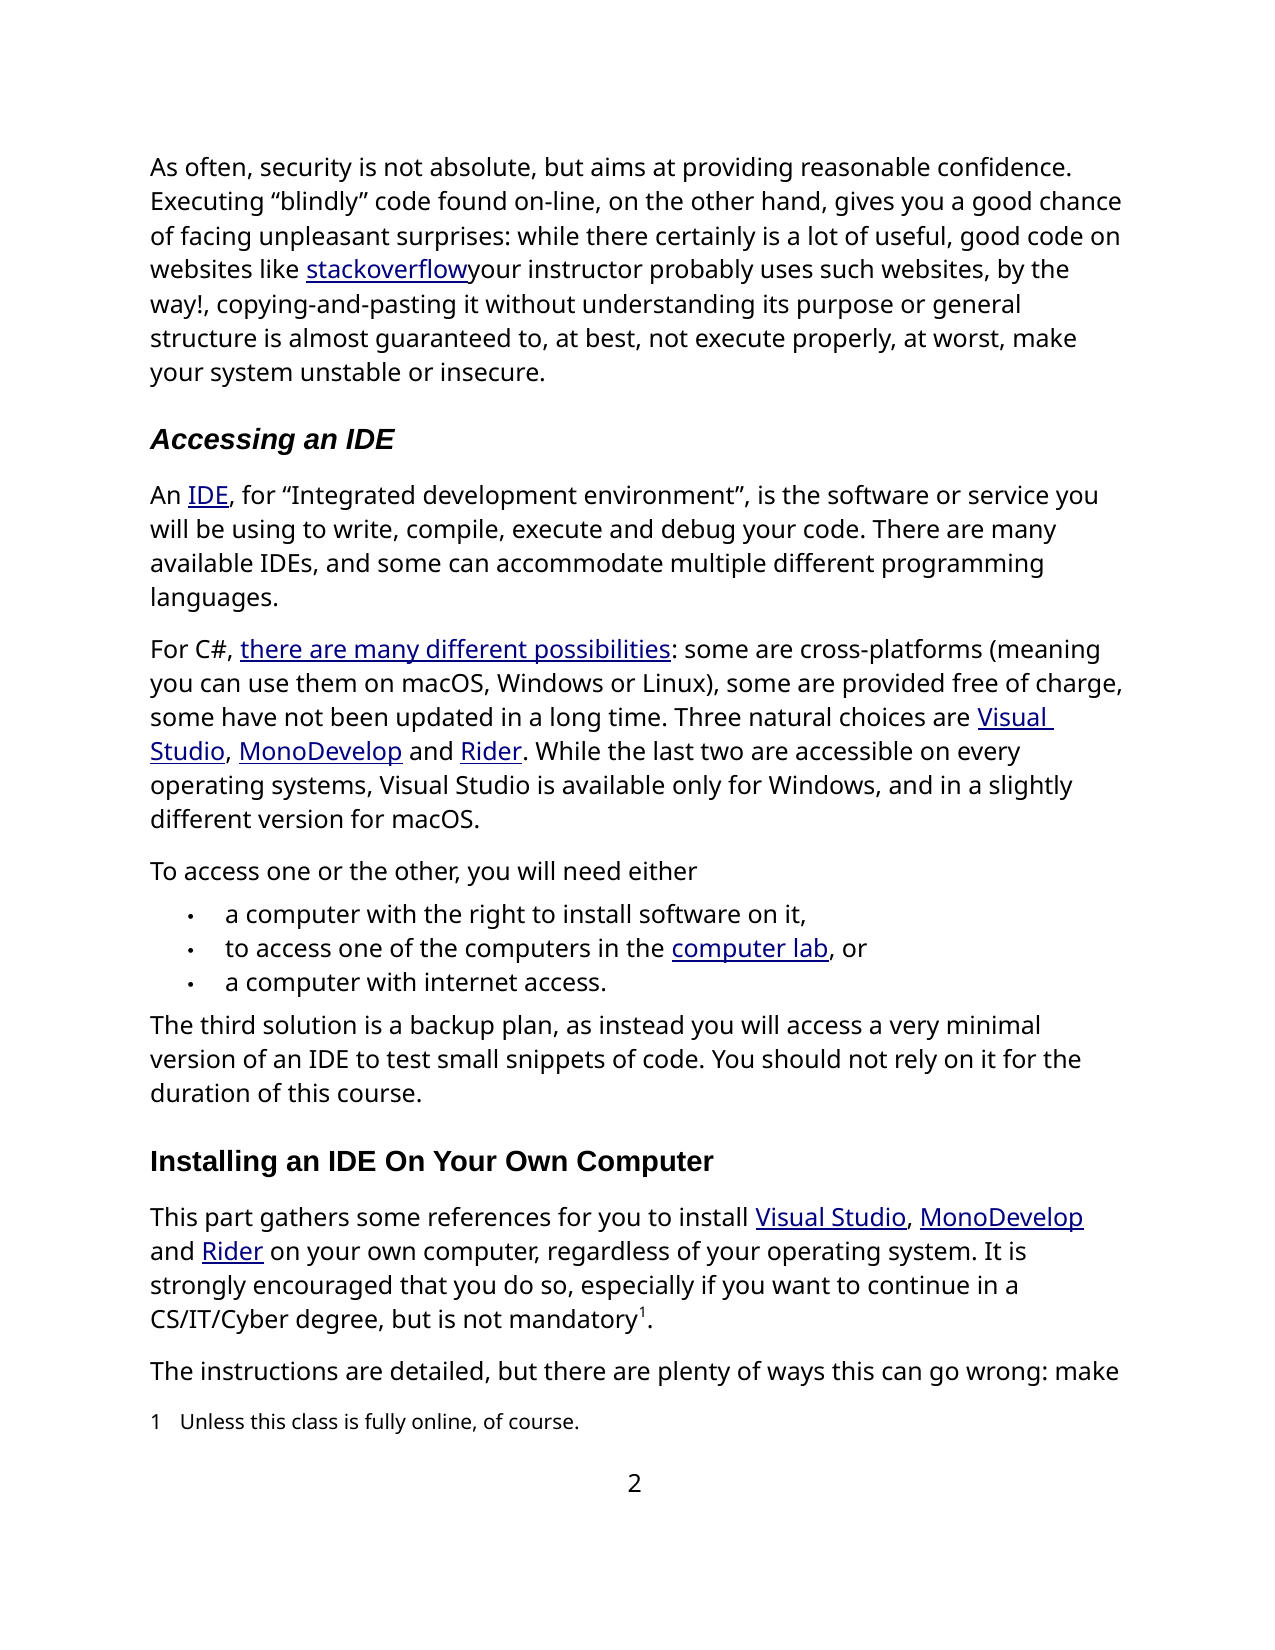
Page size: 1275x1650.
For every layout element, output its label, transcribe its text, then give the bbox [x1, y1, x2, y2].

subtitle Accessing an IDE [150, 422, 1125, 456]
text To access one or the other, you will need either [150, 854, 1125, 888]
text The instructions are detailed, but there are plenty of ways this can go wrong: make [150, 1353, 1125, 1387]
list a computer with the right to install software on it, [187, 897, 1125, 931]
subtitle Installing an IDE On Your Own Computer [150, 1144, 1125, 1178]
text For C#, there are many different possibilities: some are cross-platforms (meaning you can use them on macOS, Windows or Linux), some are provided free of charge, some have not been updated in a long time. Three natural choices are Visual Studio, MonoDevelop and Rider. While the last two are accessible on every operating systems, Visual Studio is available only for Windows, and in a slightly different version for macOS. [150, 632, 1125, 836]
text An IDE, for “Integrated development environment”, is the software or service you will be using to write, compile, execute and debug your code. There are many available IDEs, and some can accommodate multiple different programming languages. [150, 477, 1125, 614]
text This part gathers some references for you to install Visual Studio, MonoDevelop and Rider on your own computer, regardless of your operating system. It is strongly encouraged that you do so, especially if you want to continue in a CS/IT/Cyber degree, but is not mandatory. [150, 1199, 1125, 1335]
list a computer with internet access. [187, 965, 1125, 999]
text The third solution is a backup plan, as instead you will access a very minimal version of an IDE to test small snippets of code. You should not rely on it for the duration of this course. [150, 1008, 1125, 1110]
list to access one of the computers in the computer lab, or [187, 931, 1125, 965]
text As often, security is not absolute, but aims at providing reasonable confidence. Executing “blindly” code found on-line, on the other hand, gives you a good chance of facing unpleasant surprises: while there certainly is a lot of useful, good code on websites like stackoverflowyour instructor probably uses such websites, by the way!, copying-and-pasting it without understanding its purpose or general structure is almost guaranteed to, at best, not execute properly, at worst, make your system unstable or insecure. [150, 150, 1125, 388]
text Unless this class is fully online, of course. [150, 1407, 1125, 1436]
